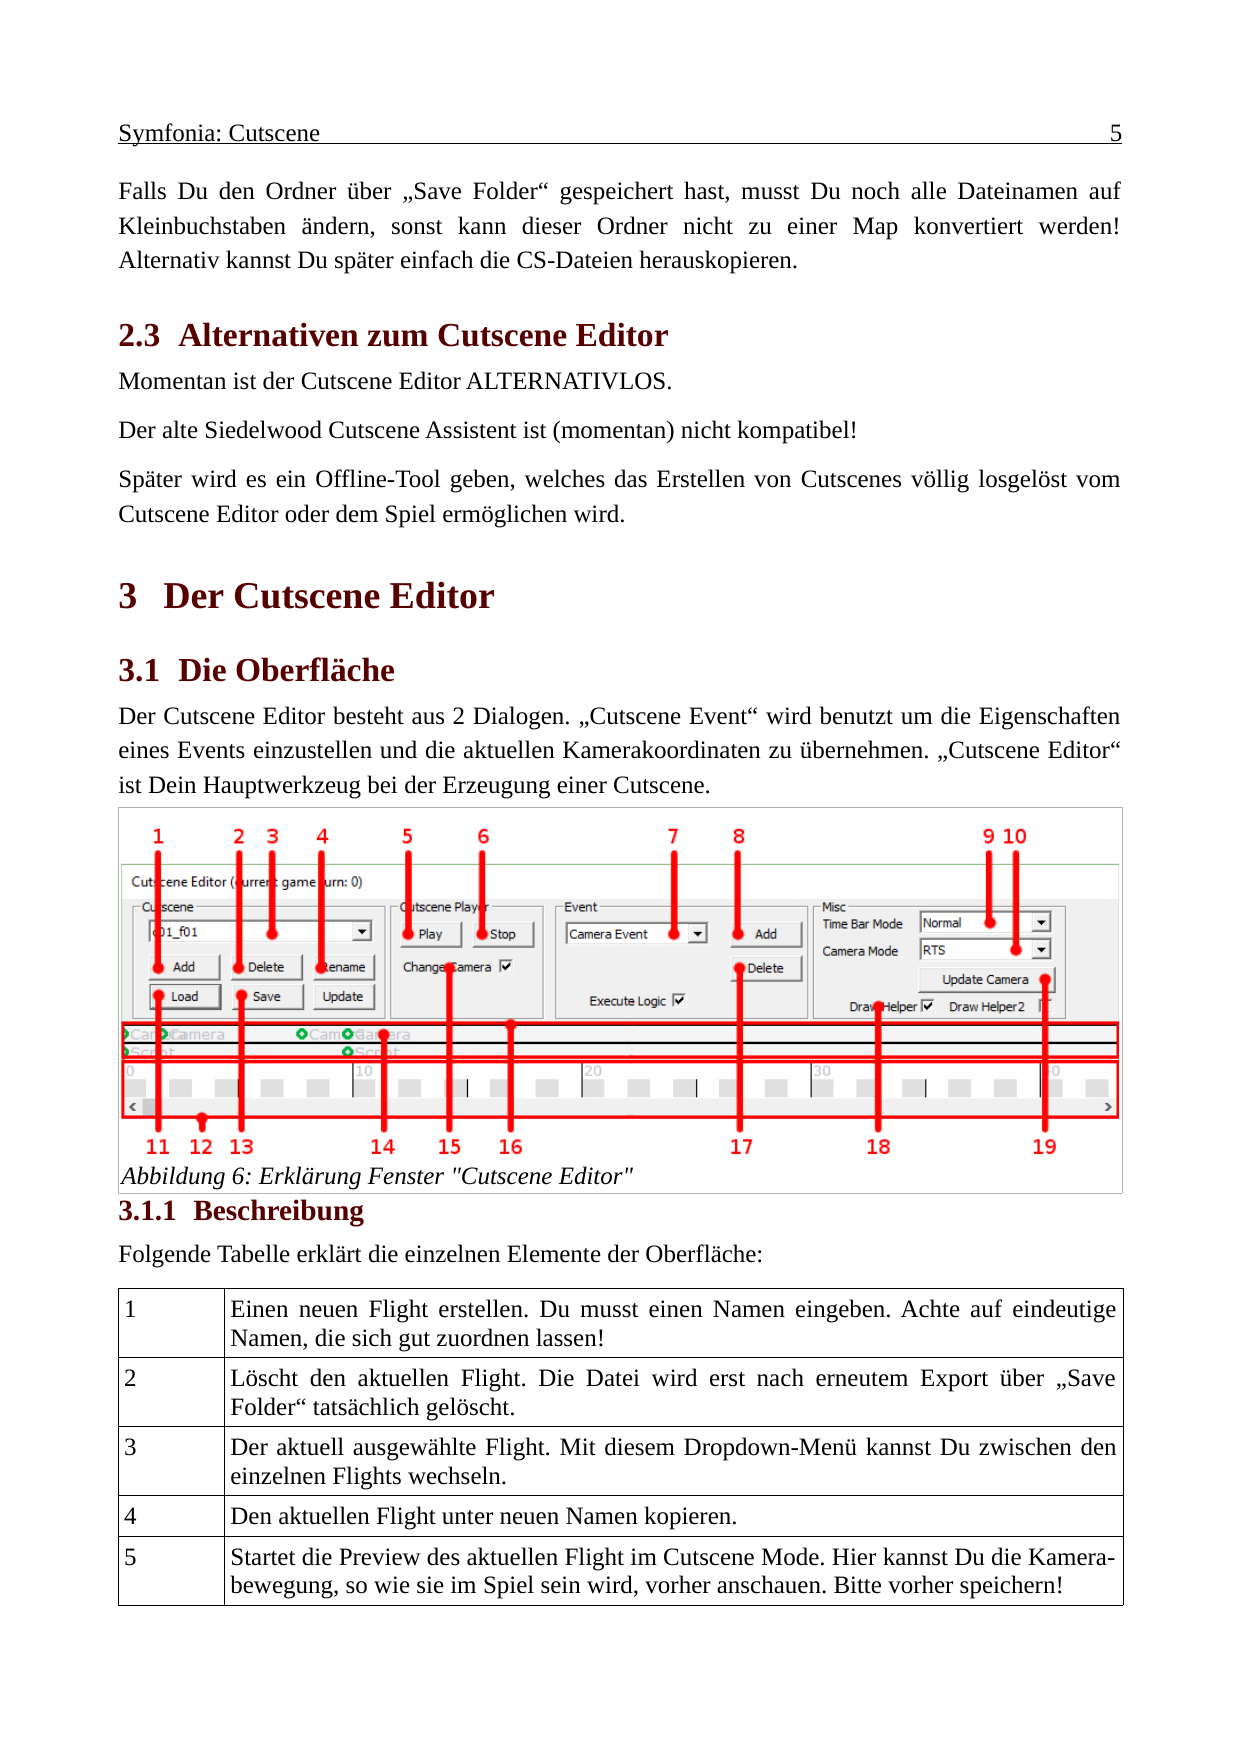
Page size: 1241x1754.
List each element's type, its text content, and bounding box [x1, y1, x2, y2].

table_cell 4 [119, 1496, 224, 1536]
text Folgende Tabelle erklärt die einzelnen Elemente der Oberfläche: [118, 1239, 1122, 1268]
text Der alte Siedelwood Cutscene Assistent ist (momentan) nicht kompatibel! [118, 415, 1122, 444]
table_cell 5 [119, 1537, 224, 1605]
subtitle Der Cutscene Editor [118, 573, 1122, 617]
subtitle Die Oberfläche [118, 650, 1122, 689]
text Falls Du den Ordner über „Save Folder“ gespeichert hast, musst Du noch alle Dateinamen auf Kleinbuchstaben ändern, sonst kann dieser Ordner nicht zu einer Map konvertiert werden! Alternativ kannst Du später einfach die CS-Dateien herauskopieren. [118, 176, 1122, 274]
table_cell Der aktuell ausgewählte Flight. Mit diesem Dropdown-Menü kannst Du zwischen den einzelnen Flights wechseln. [225, 1427, 1123, 1495]
table_cell Den aktuellen Flight unter neuen Namen kopieren. [225, 1496, 1123, 1536]
table_cell Löscht den aktuellen Flight. Die Datei wird erst nach erneutem Export über „Save Folder“ tatsächlich gelöscht. [225, 1358, 1123, 1426]
text Abbildung 6: Erklärung Fenster "Cutscene Editor" [121, 1162, 1119, 1190]
subtitle Beschreibung [118, 1194, 1122, 1227]
text Der Cutscene Editor besteht aus 2 Dialogen. „Cutscene Event“ wird benutzt um die Eigenschaften eines Events einzustellen und die aktuellen Kamerakoordinaten zu übernehmen. „Cutscene Editor“ ist Dein Hauptwerkzeug bei der Erzeugung einer Cutscene. [118, 701, 1122, 799]
text Später wird es ein Offline-Tool geben, welches das Erstellen von Cutscenes völlig losgelöst vom Cutscene Editor oder dem Spiel ermöglichen wird. [118, 464, 1122, 528]
table_cell Startet die Preview des aktuellen Flight im Cutscene Mode. Hier kannst Du die Kamera-bewegung, so wie sie im Spiel sein wird, vorher anschauen. Bitte vorher speichern! [225, 1537, 1123, 1605]
text Momentan ist der Cutscene Editor ALTERNATIVLOS. [118, 366, 1122, 395]
table_cell 2 [119, 1358, 224, 1426]
picture [121, 822, 1119, 1162]
table_header 1 [119, 1289, 224, 1357]
table_header Einen neuen Flight erstellen. Du musst einen Namen eingeben. Achte auf eindeutige Namen, die sich gut zuordnen lassen! [225, 1289, 1123, 1357]
text [119, 808, 1122, 1193]
table_cell 3 [119, 1427, 224, 1495]
subtitle Alternativen zum Cutscene Editor [118, 315, 1122, 354]
